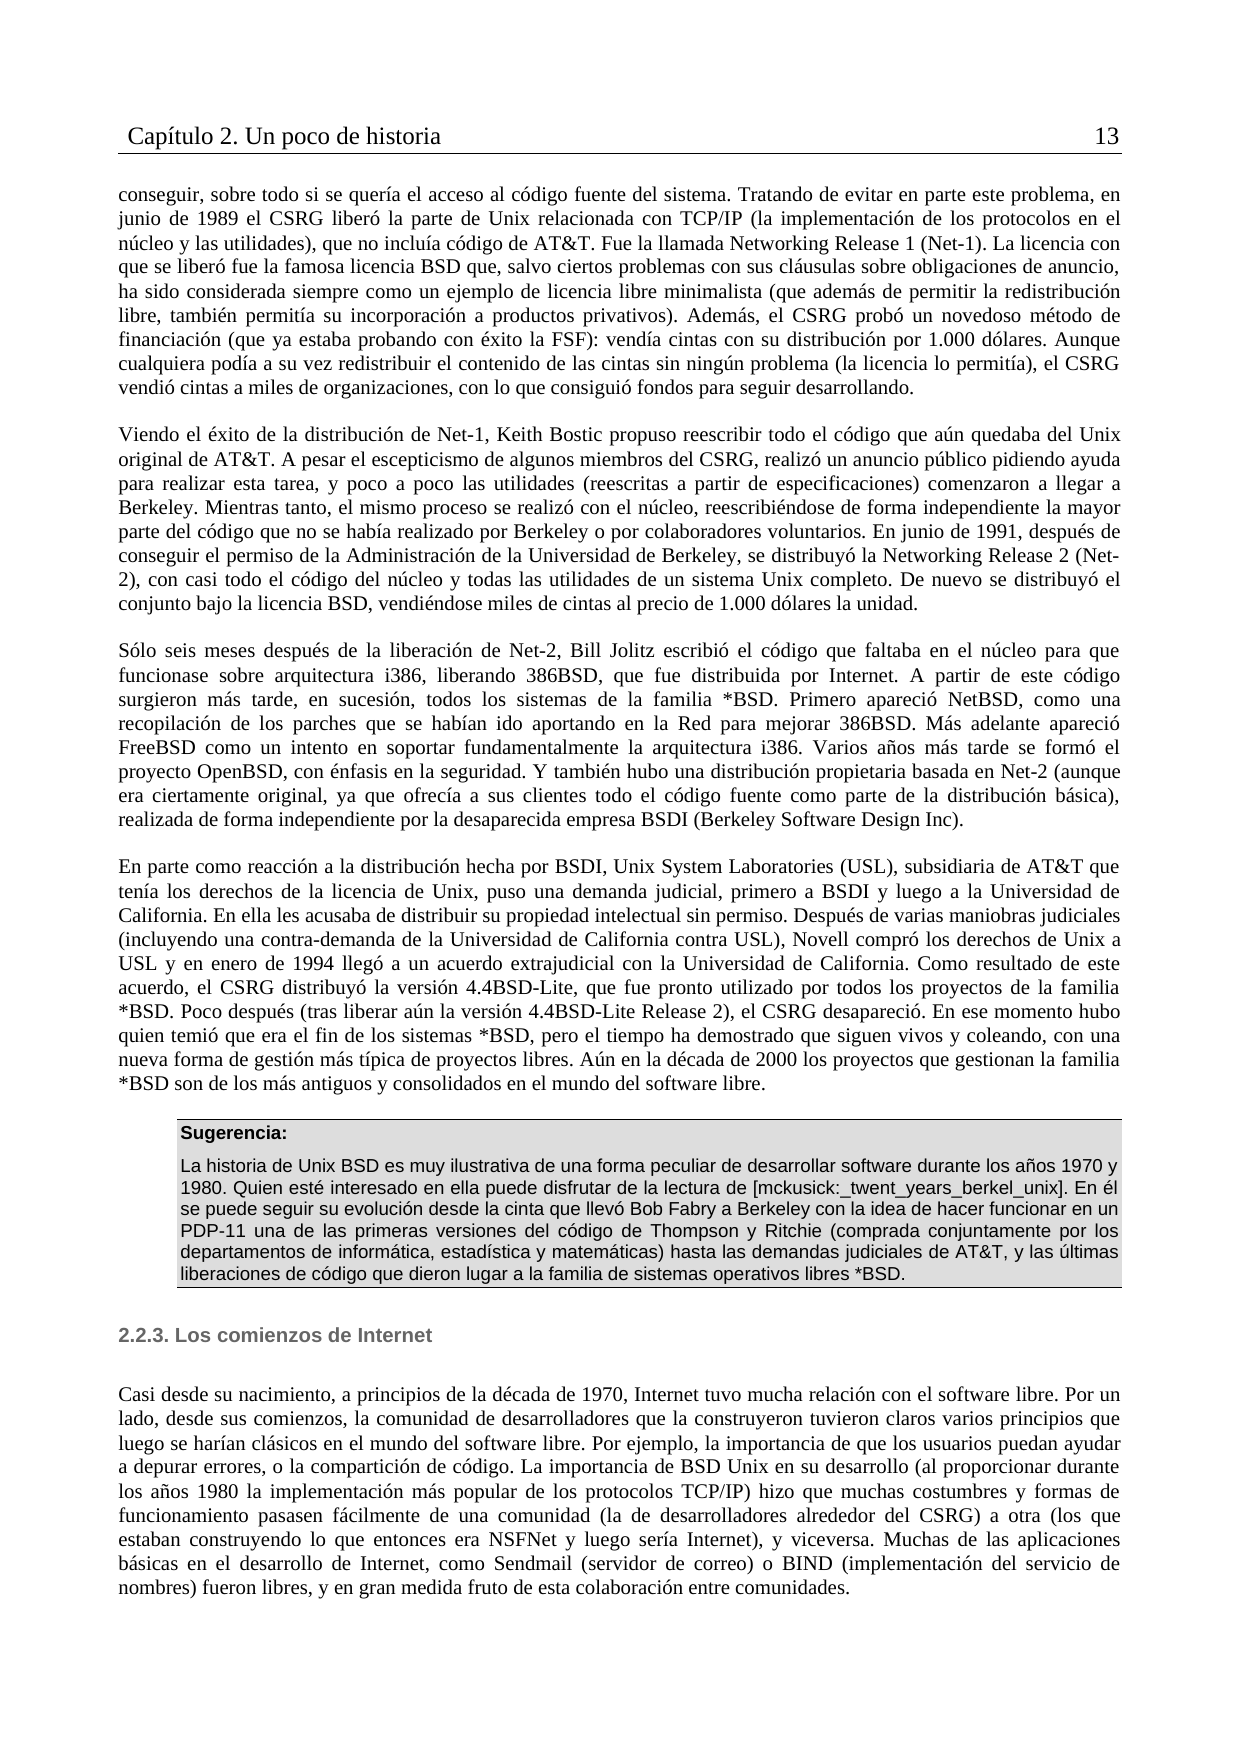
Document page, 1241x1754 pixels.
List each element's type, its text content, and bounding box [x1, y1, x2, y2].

text Sugerencia: [177, 1120, 1122, 1143]
text Viendo el éxito de la distribución de Net-1, Keith Bostic propuso reescribir todo el código que aún quedaba del Unix original de AT&T. A pesar el escepticismo de algunos miembros del CSRG, realizó un anuncio público pidiendo ayuda para realizar esta tarea, y poco a poco las utilidades (reescritas a partir de especificaciones) comenzaron a llegar a Berkeley. Mientras tanto, el mismo proceso se realizó con el núcleo, reescribiéndose de forma independiente la mayor parte del código que no se había realizado por Berkeley o por colaboradores voluntarios. En junio de 1991, después de conseguir el permiso de la Administración de la Universidad de Berkeley, se distribuyó la Networking Release 2 (Net-2), con casi todo el código del núcleo y todas las utilidades de un sistema Unix completo. De nuevo se distribuyó el conjunto bajo la licencia BSD, vendiéndose miles de cintas al precio de 1.000 dólares la unidad. [118, 422, 1122, 615]
text Casi desde su nacimiento, a principios de la década de 1970, Internet tuvo mucha relación con el software libre. Por un lado, desde sus comienzos, la comunidad de desarrolladores que la construyeron tuvieron claros varios principios que luego se harían clásicos en el mundo del software libre. Por ejemplo, la importancia de que los usuarios puedan ayudar a depurar errores, o la compartición de código. La importancia de BSD Unix en su desarrollo (al proporcionar durante los años 1980 la implementación más popular de los protocolos TCP/IP) hizo que muchas costumbres y formas de funcionamiento pasasen fácilmente de una comunidad (la de desarrolladores alrededor del CSRG) a otra (los que estaban construyendo lo que entonces era NSFNet y luego sería Internet), y viceversa. Muchas de las aplicaciones básicas en el desarrollo de Internet, como Sendmail (servidor de correo) o BIND (implementación del servicio de nombres) fueron libres, y en gran medida fruto de esta colaboración entre comunidades. [118, 1382, 1122, 1599]
text En parte como reacción a la distribución hecha por BSDI, Unix System Laboratories (USL), subsidiaria de AT&T que tenía los derechos de la licencia de Unix, puso una demanda judicial, primero a BSDI y luego a la Universidad de California. En ella les acusaba de distribuir su propiedad intelectual sin permiso. Después de varias maniobras judiciales (incluyendo una contra-demanda de la Universidad de California contra USL), Novell compró los derechos de Unix a USL y en enero de 1994 llegó a un acuerdo extrajudicial con la Universidad de California. Como resultado de este acuerdo, el CSRG distribuyó la versión 4.4BSD-Lite, que fue pronto utilizado por todos los proyectos de la familia *BSD. Poco después (tras liberar aún la versión 4.4BSD-Lite Release 2), el CSRG desapareció. En ese momento hubo quien temió que era el fin de los sistemas *BSD, pero el tiempo ha demostrado que siguen vivos y coleando, con una nueva forma de gestión más típica de proyectos libres. Aún en la década de 2000 los proyectos que gestionan la familia *BSD son de los más antiguos y consolidados en el mundo del software libre. [118, 854, 1122, 1095]
text Sólo seis meses después de la liberación de Net-2, Bill Jolitz escribió el código que faltaba en el núcleo para que funcionase sobre arquitectura i386, liberando 386BSD, que fue distribuida por Internet. A partir de este código surgieron más tarde, en sucesión, todos los sistemas de la familia *BSD. Primero apareció NetBSD, como una recopilación de los parches que se habían ido aportando en la Red para mejorar 386BSD. Más adelante apareció FreeBSD como un intento en soportar fundamentalmente la arquitectura i386. Varios años más tarde se formó el proyecto OpenBSD, con énfasis en la seguridad. Y también hubo una distribución propietaria basada en Net-2 (aunque era ciertamente original, ya que ofrecía a sus clientes todo el código fuente como parte de la distribución básica), realizada de forma independiente por la desaparecida empresa BSDI (Berkeley Software Design Inc). [118, 638, 1122, 831]
text conseguir, sobre todo si se quería el acceso al código fuente del sistema. Tratando de evitar en parte este problema, en junio de 1989 el CSRG liberó la parte de Unix relacionada con TCP/IP (la implementación de los protocolos en el núcleo y las utilidades), que no incluía código de AT&T. Fue la llamada Networking Release 1 (Net-1). La licencia con que se liberó fue la famosa licencia BSD que, salvo ciertos problemas con sus cláusulas sobre obligaciones de anuncio, ha sido considerada siempre como un ejemplo de licencia libre minimalista (que además de permitir la redistribución libre, también permitía su incorporación a productos privativos). Además, el CSRG probó un novedoso método de financiación (que ya estaba probando con éxito la FSF): vendía cintas con su distribución por 1.000 dólares. Aunque cualquiera podía a su vez redistribuir el contenido de las cintas sin ningún problema (la licencia lo permitía), el CSRG vendió cintas a miles de organizaciones, con lo que consiguió fondos para seguir desarrollando. [118, 182, 1122, 399]
subtitle 2.2.3. Los comienzos de Internet [118, 1323, 1122, 1347]
text La historia de Unix BSD es muy ilustrativa de una forma peculiar de desarrollar software durante los años 1970 y 1980. Quien esté interesado en ella puede disfrutar de la lectura de [mckusick:_twent_years_berkel_unix]. En él se puede seguir su evolución desde la cinta que llevó Bob Fabry a Berkeley con la idea de hacer funcionar en un PDP-11 una de las primeras versiones del código de Thompson y Ritchie (comprada conjuntamente por los departamentos de informática, estadística y matemáticas) hasta las demandas judiciales de AT&T, y las últimas liberaciones de código que dieron lugar a la familia de sistemas operativos libres *BSD. [177, 1152, 1122, 1287]
